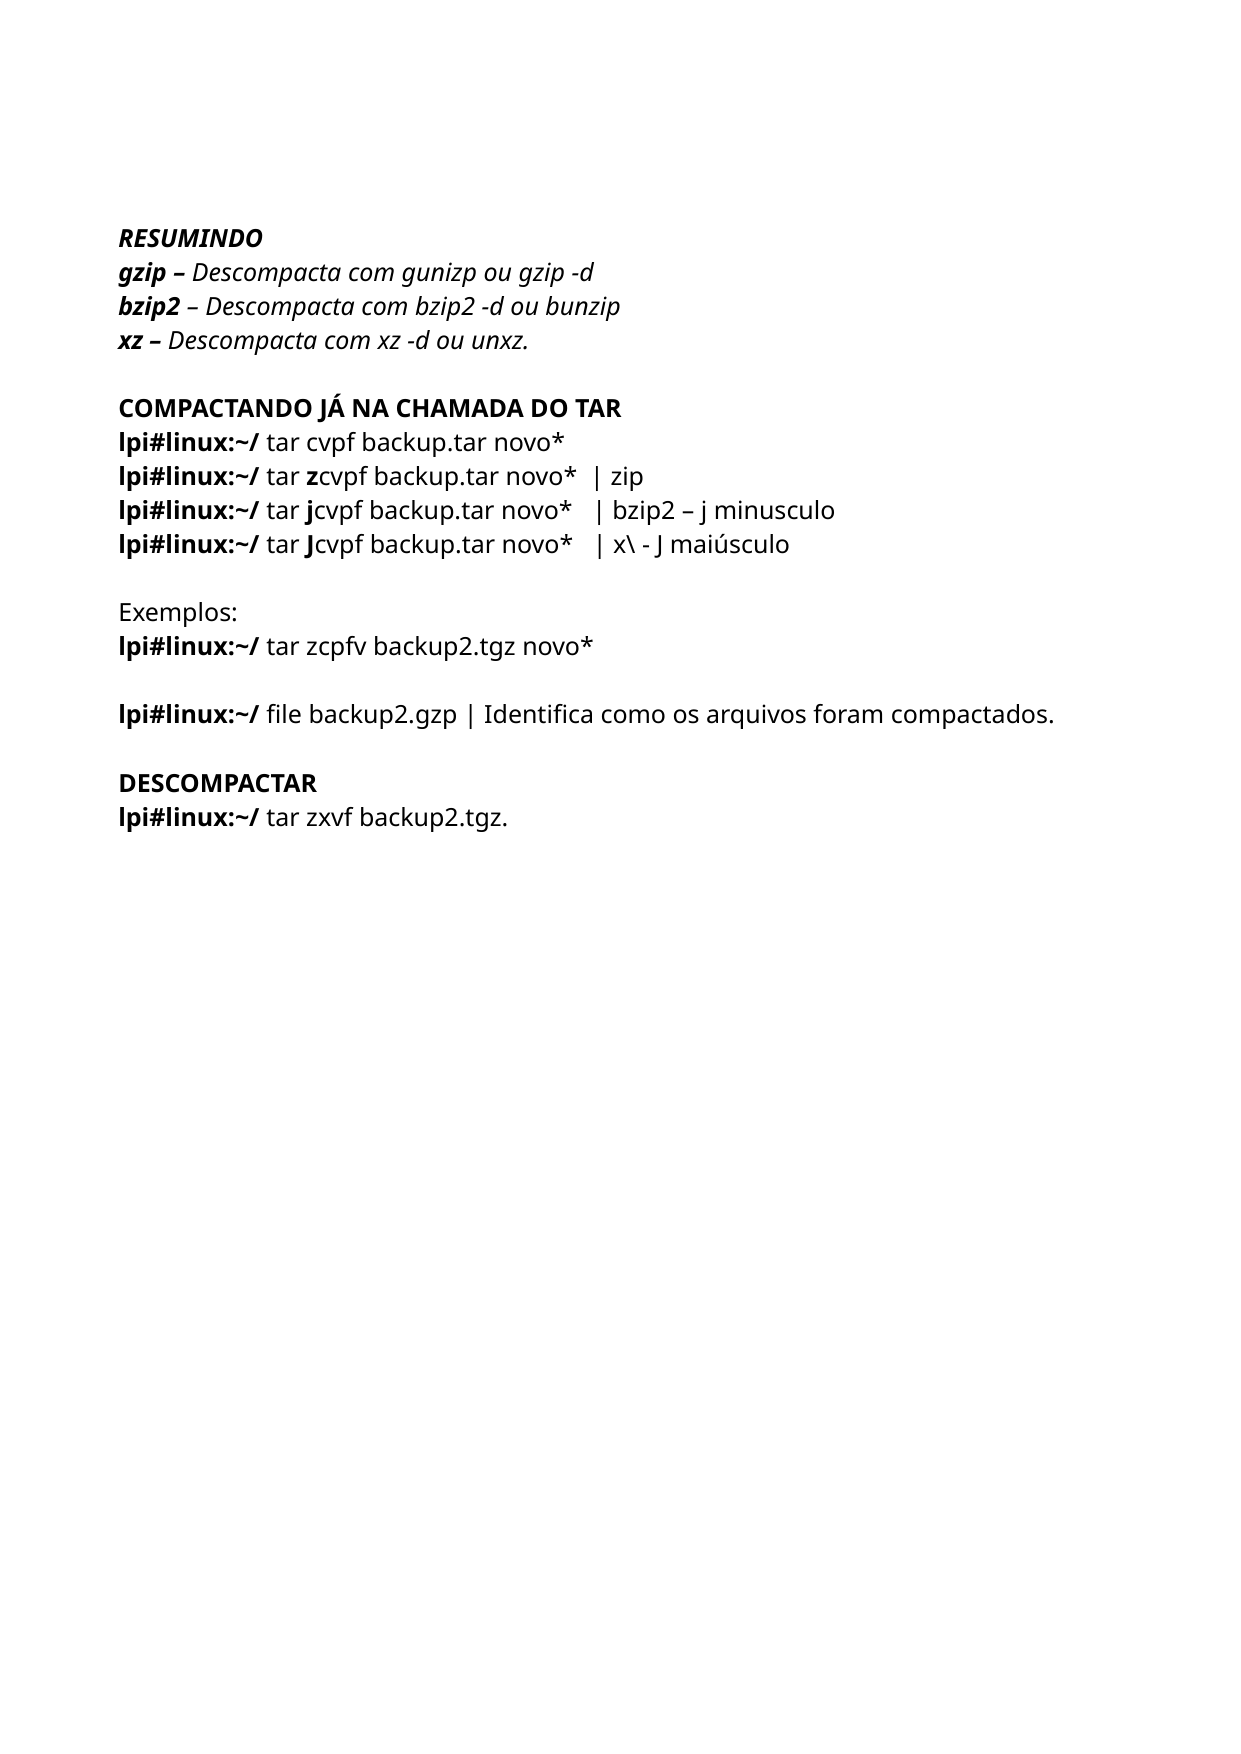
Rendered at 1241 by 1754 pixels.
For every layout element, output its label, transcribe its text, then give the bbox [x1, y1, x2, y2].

text lpi#linux:~/ tar jcvpf backup.tar novo* | bzip2 – j minusculo [118, 493, 1122, 527]
text DESCOMPACTAR [118, 765, 1122, 799]
text gzip – Descompacta com gunizp ou gzip -d [118, 254, 1122, 288]
text RESUMINDO [118, 220, 1122, 254]
text lpi#linux:~/ tar zcvpf backup.tar novo* | zip [118, 459, 1122, 493]
text bzip2 – Descompacta com bzip2 -d ou bunzip [118, 288, 1122, 322]
text COMPACTANDO JÁ NA CHAMADA DO TAR [118, 391, 1122, 425]
text lpi#linux:~/ tar zcpfv backup2.tgz novo* [118, 629, 1122, 663]
text lpi#linux:~/ tar cvpf backup.tar novo* [118, 425, 1122, 459]
text lpi#linux:~/ file backup2.gzp | Identifica como os arquivos foram compactados. [118, 697, 1122, 731]
text lpi#linux:~/ tar Jcvpf backup.tar novo* | x\ - J maiúsculo [118, 527, 1122, 561]
text Exemplos: [118, 595, 1122, 629]
text lpi#linux:~/ tar zxvf backup2.tgz. [118, 799, 1122, 833]
text xz – Descompacta com xz -d ou unxz. [118, 322, 1122, 357]
